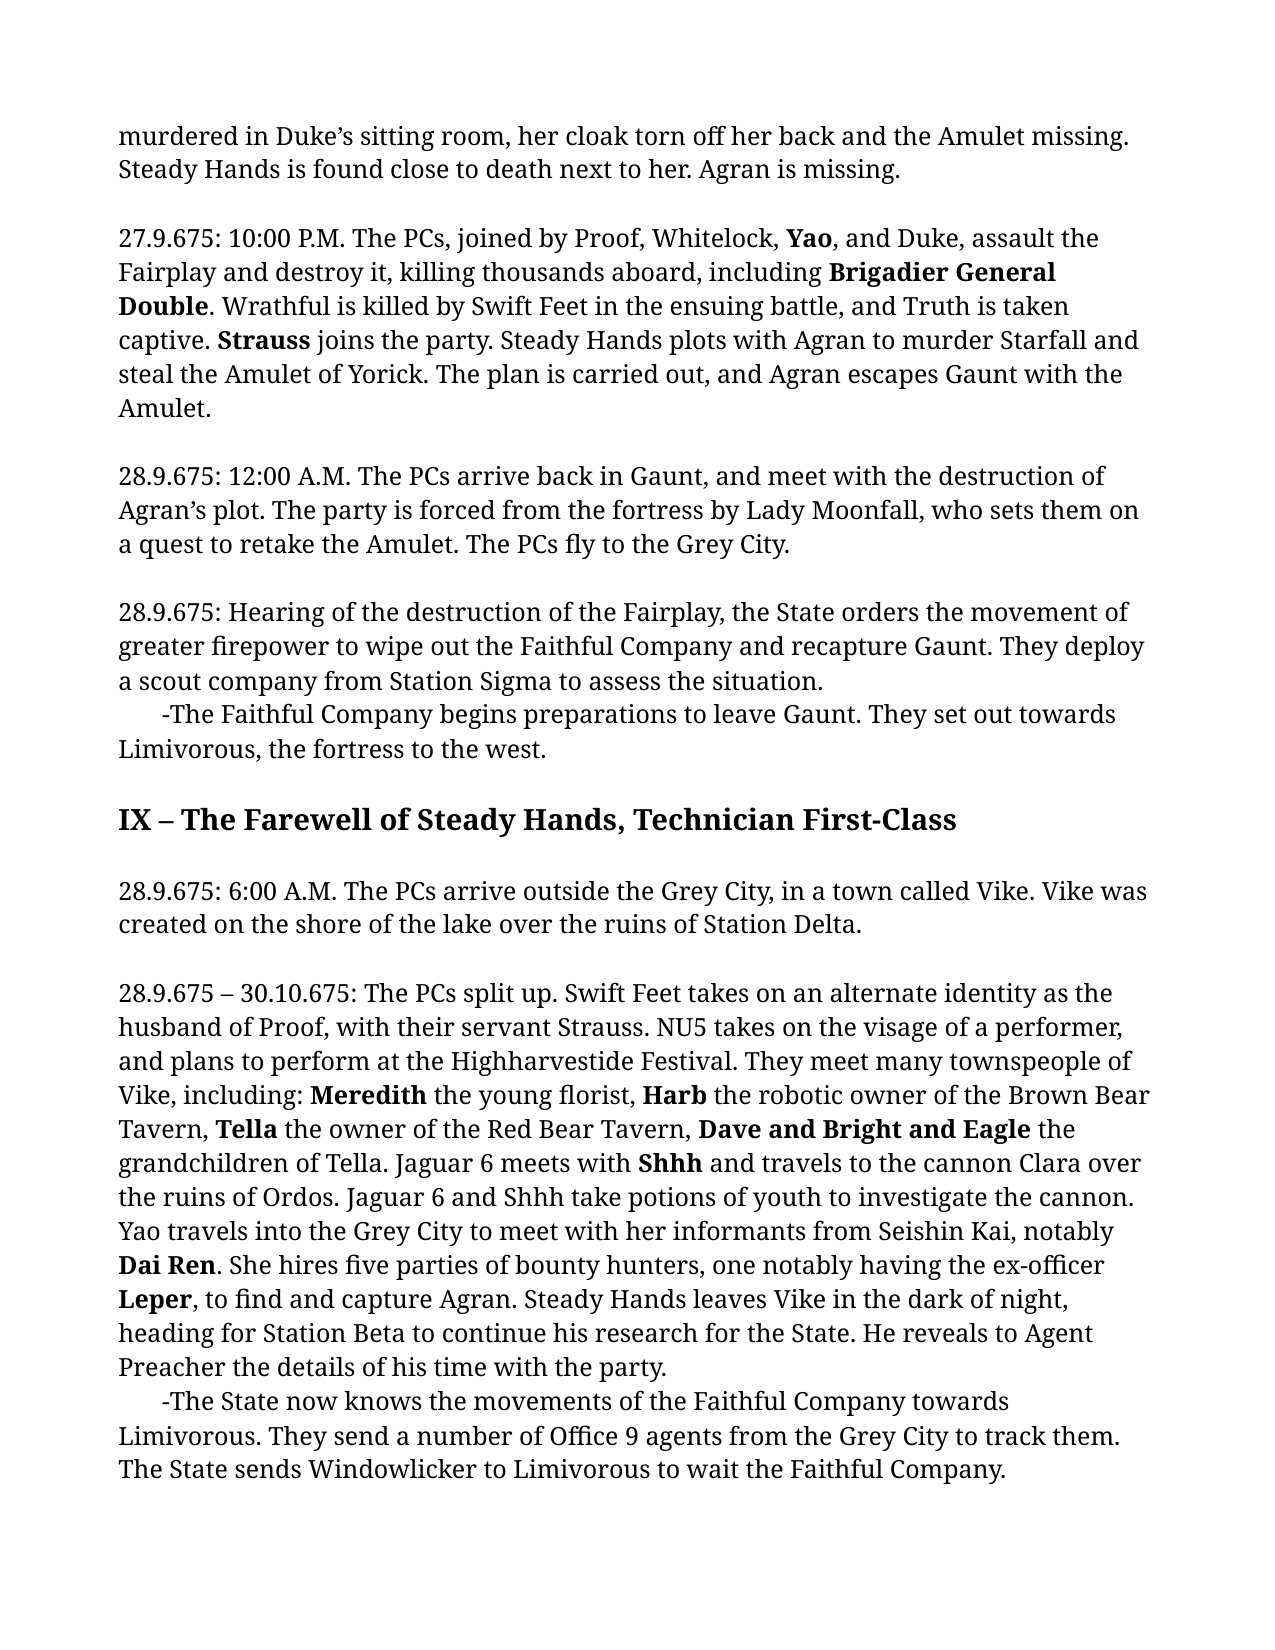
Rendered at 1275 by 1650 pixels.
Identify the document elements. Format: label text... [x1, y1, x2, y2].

text 28.9.675: 6:00 A.M. The PCs arrive outside the Grey City, in a town called Vike. Vike was created on the shore of the lake over the ruins of Station Delta. [118, 873, 1157, 941]
text -The Faithful Company begins preparations to leave Gaunt. They set out towards Limivorous, the fortress to the west. [118, 697, 1157, 765]
text IX – The Farewell of Steady Hands, Technician First-Class [118, 799, 1157, 839]
text 28.9.675: 12:00 A.M. The PCs arrive back in Gaunt, and meet with the destruction of Agran’s plot. The party is forced from the fortress by Lady Moonfall, who sets them on a quest to retake the Amulet. The PCs fly to the Grey City. [118, 459, 1157, 561]
text -The State now knows the movements of the Faithful Company towards Limivorous. They send a number of Office 9 agents from the Grey City to track them. The State sends Windowlicker to Limivorous to wait the Faithful Company. [118, 1384, 1157, 1486]
text 28.9.675: Hearing of the destruction of the Fairplay, the State orders the movement of greater firepower to wipe out the Faithful Company and recapture Gaunt. They deploy a scout company from Station Sigma to assess the situation. [118, 595, 1157, 697]
text murdered in Duke’s sitting room, her cloak torn off her back and the Amulet missing. Steady Hands is found close to death next to her. Agran is missing. [118, 118, 1157, 186]
text 28.9.675 – 30.10.675: The PCs split up. Swift Feet takes on an alternate identity as the husband of Proof, with their servant Strauss. NU5 takes on the visage of a performer, and plans to perform at the Highharvestide Festival. They meet many townspeople of Vike, including: Meredith the young florist, Harb the robotic owner of the Brown Bear Tavern, Tella the owner of the Red Bear Tavern, Dave and Bright and Eagle the grandchildren of Tella. Jaguar 6 meets with Shhh and travels to the cannon Clara over the ruins of Ordos. Jaguar 6 and Shhh take potions of youth to investigate the cannon. Yao travels into the Grey City to meet with her informants from Seishin Kai, notably Dai Ren. She hires five parties of bounty hunters, one notably having the ex-officer Leper, to find and capture Agran. Steady Hands leaves Vike in the dark of night, heading for Station Beta to continue his research for the State. He reveals to Agent Preacher the details of his time with the party. [118, 975, 1157, 1384]
text 27.9.675: 10:00 P.M. The PCs, joined by Proof, Whitelock, Yao, and Duke, assault the Fairplay and destroy it, killing thousands aboard, including Brigadier General Double. Wrathful is killed by Swift Feet in the ensuing battle, and Truth is taken captive. Strauss joins the party. Steady Hands plots with Agran to murder Starfall and steal the Amulet of Yorick. The plan is carried out, and Agran escapes Gaunt with the Amulet. [118, 220, 1157, 425]
